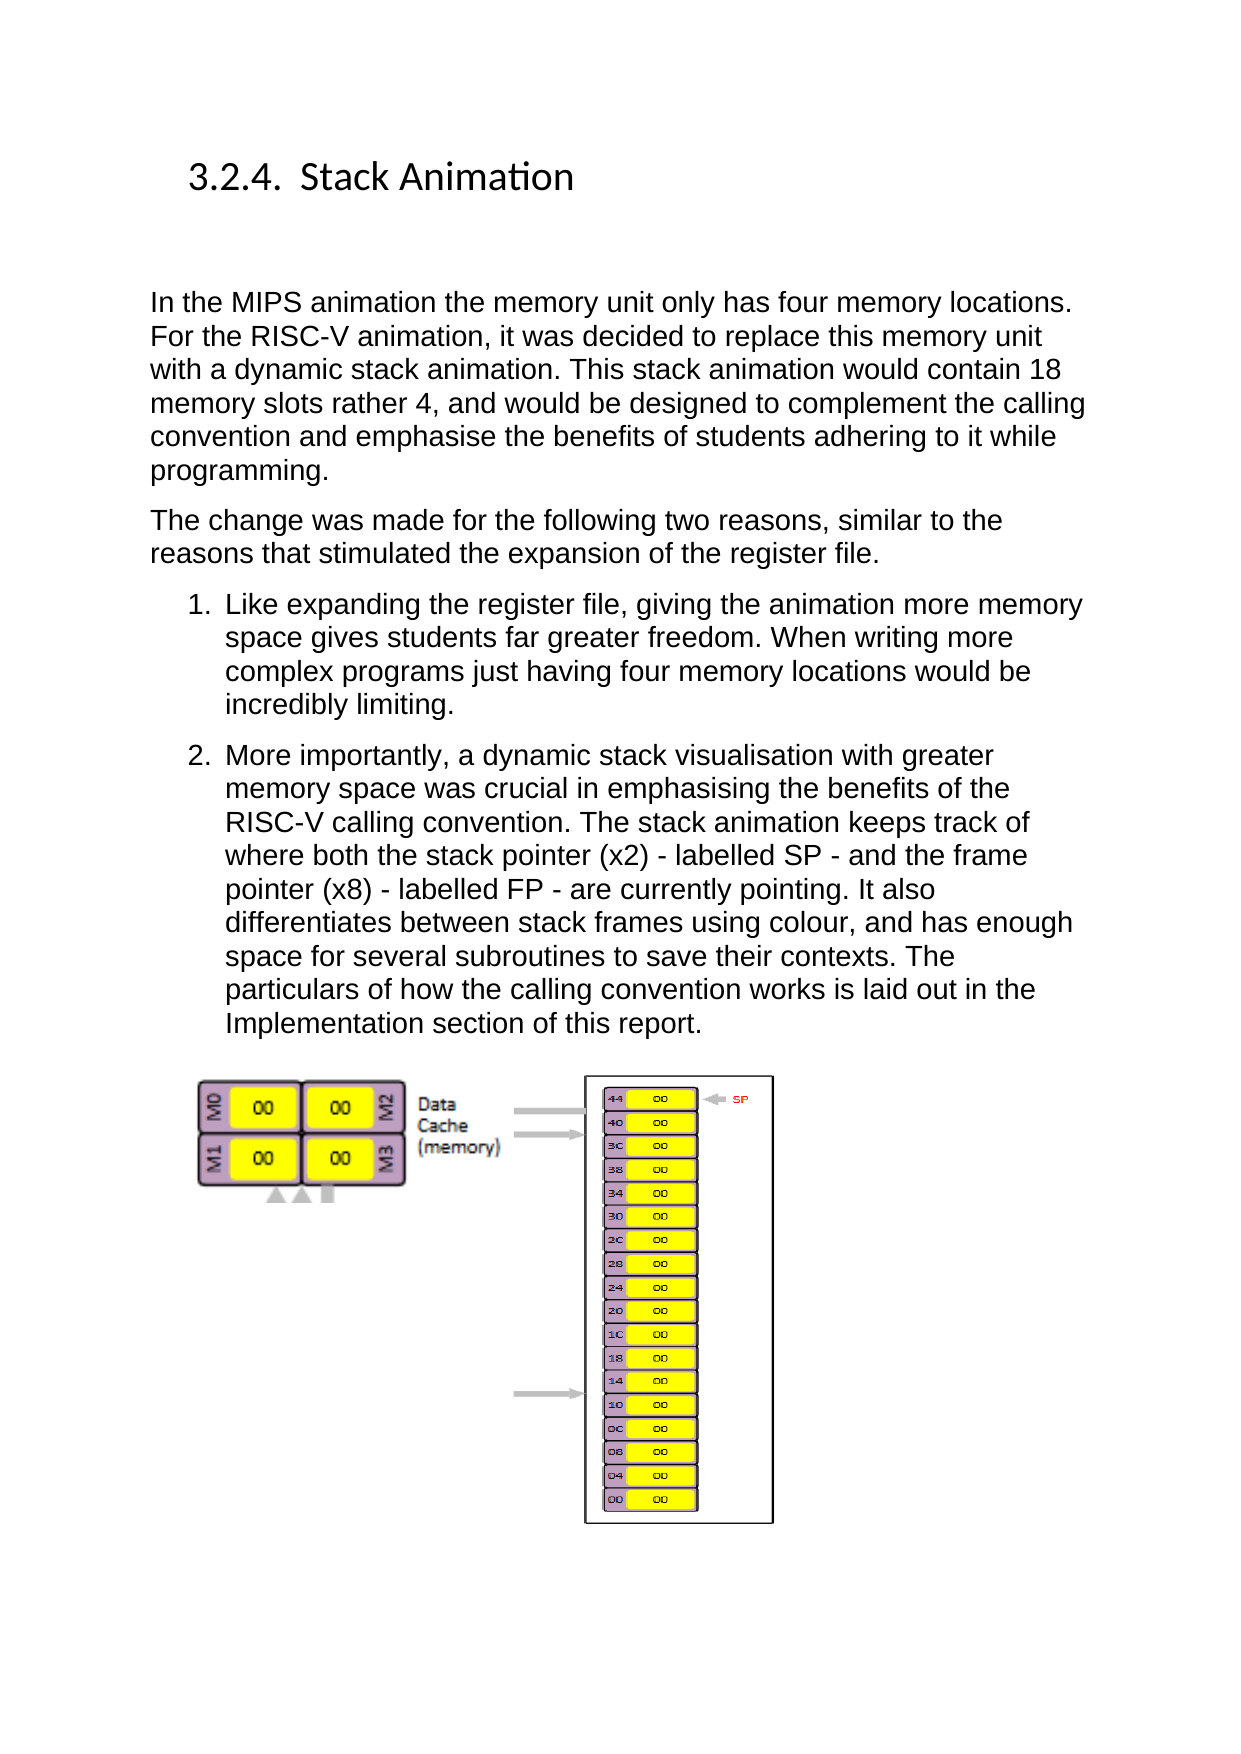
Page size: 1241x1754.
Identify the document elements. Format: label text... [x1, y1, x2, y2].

text The change was made for the following two reasons, similar to the reasons that stimulated the expansion of the register file. [150, 503, 1090, 570]
list Like expanding the register file, giving the animation more memory space gives students far greater freedom. When writing more complex programs just having four memory locations would be incredibly limiting. [187, 587, 1090, 721]
list Stack Animation [187, 150, 1090, 201]
list More importantly, a dynamic stack visualisation with greater memory space was crucial in emphasising the benefits of the RISC-V calling convention. The stack animation keeps track of where both the stack pointer (x2) - labelled SP - and the frame pointer (x8) - labelled FP - are currently pointing. It also differentiates between stack frames using colour, and has enough space for several subroutines to save their contexts. The particulars of how the calling convention works is laid out in the Implementation section of this report. [187, 737, 1090, 1039]
text In the MIPS animation the memory unit only has four memory locations. For the RISC-V animation, it was decided to replace this memory unit with a dynamic stack animation. This stack animation would contain 18 memory slots rather 4, and would be designed to complement the calling convention and emphasise the benefits of students adhering to it while programming. [150, 285, 1090, 486]
